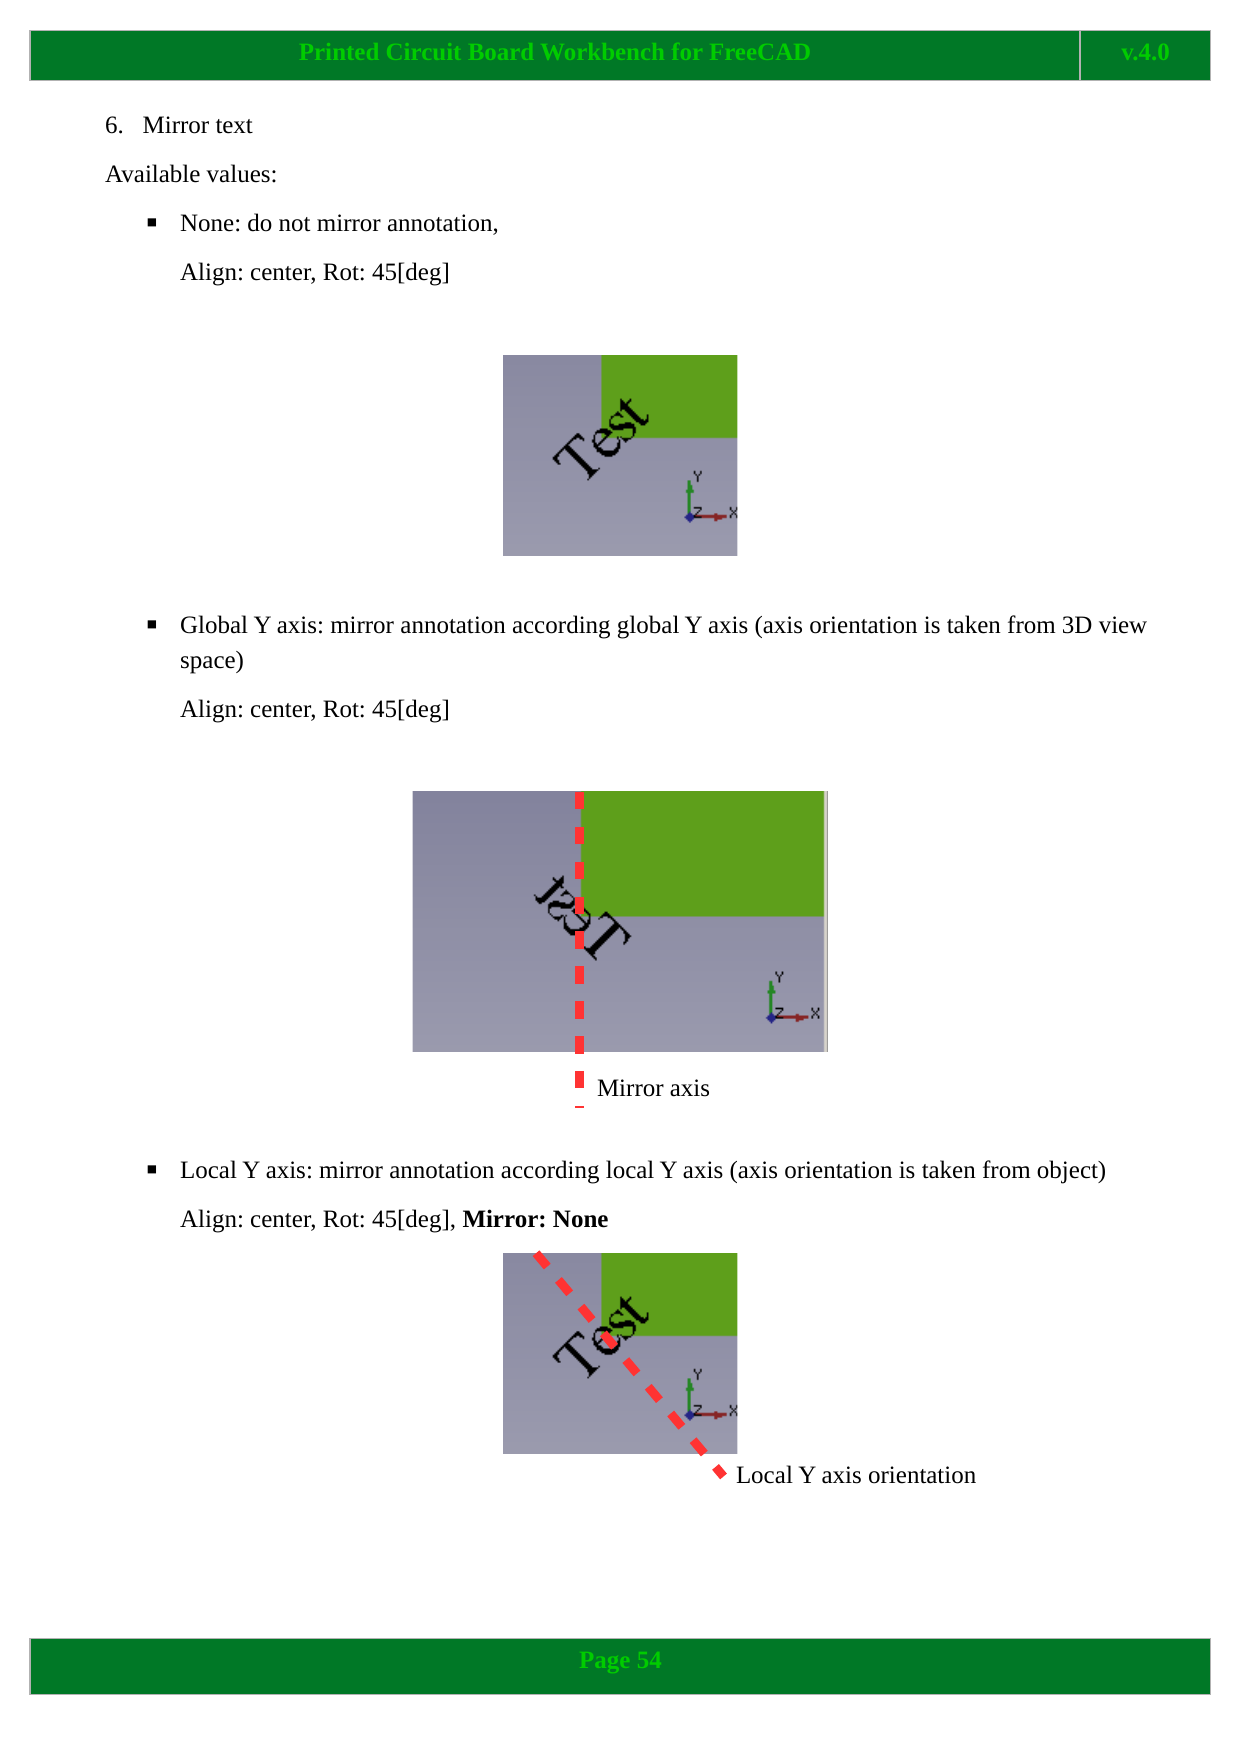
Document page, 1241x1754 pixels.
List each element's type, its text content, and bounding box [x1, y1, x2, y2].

picture [412, 791, 828, 1052]
picture [503, 1253, 738, 1454]
list Align: center, Rot: 45[deg] [142, 257, 1211, 286]
list Align: center, Rot: 45[deg], Mirror: None [142, 1204, 1211, 1233]
list None: do not mirror annotation, [142, 208, 1211, 237]
list Global Y axis: mirror annotation according global Y axis (axis orientation is taken from 3D view space) [142, 610, 1211, 673]
picture [503, 355, 738, 556]
list Mirror text [105, 110, 1211, 139]
list Local Y axis: mirror annotation according local Y axis (axis orientation is taken from object) [142, 1155, 1211, 1184]
text Available values: [30, 159, 1211, 188]
list Align: center, Rot: 45[deg] [142, 694, 1211, 722]
